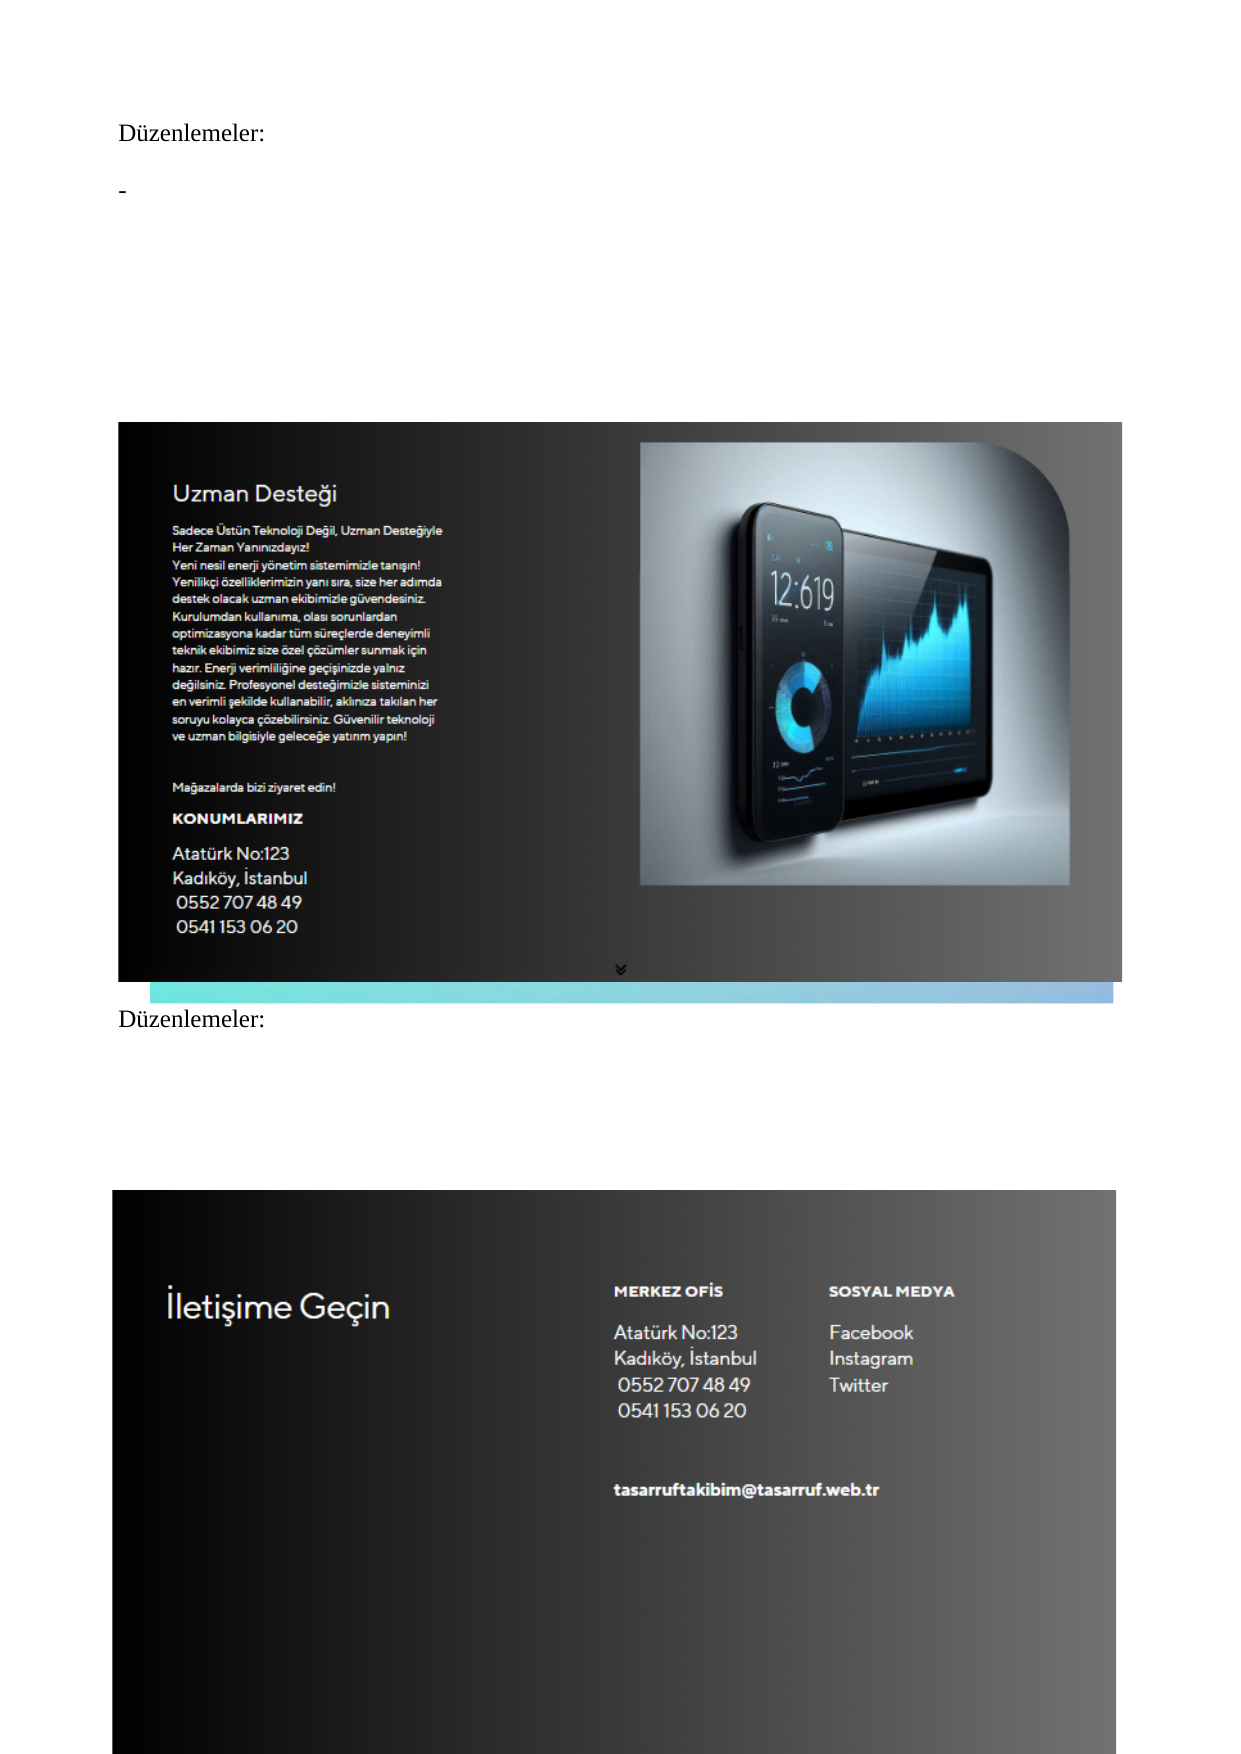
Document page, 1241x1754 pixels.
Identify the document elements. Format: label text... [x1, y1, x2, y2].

text Düzenlemeler: [118, 118, 1122, 147]
text - [118, 176, 1122, 204]
text Düzenlemeler: [118, 982, 1122, 1033]
